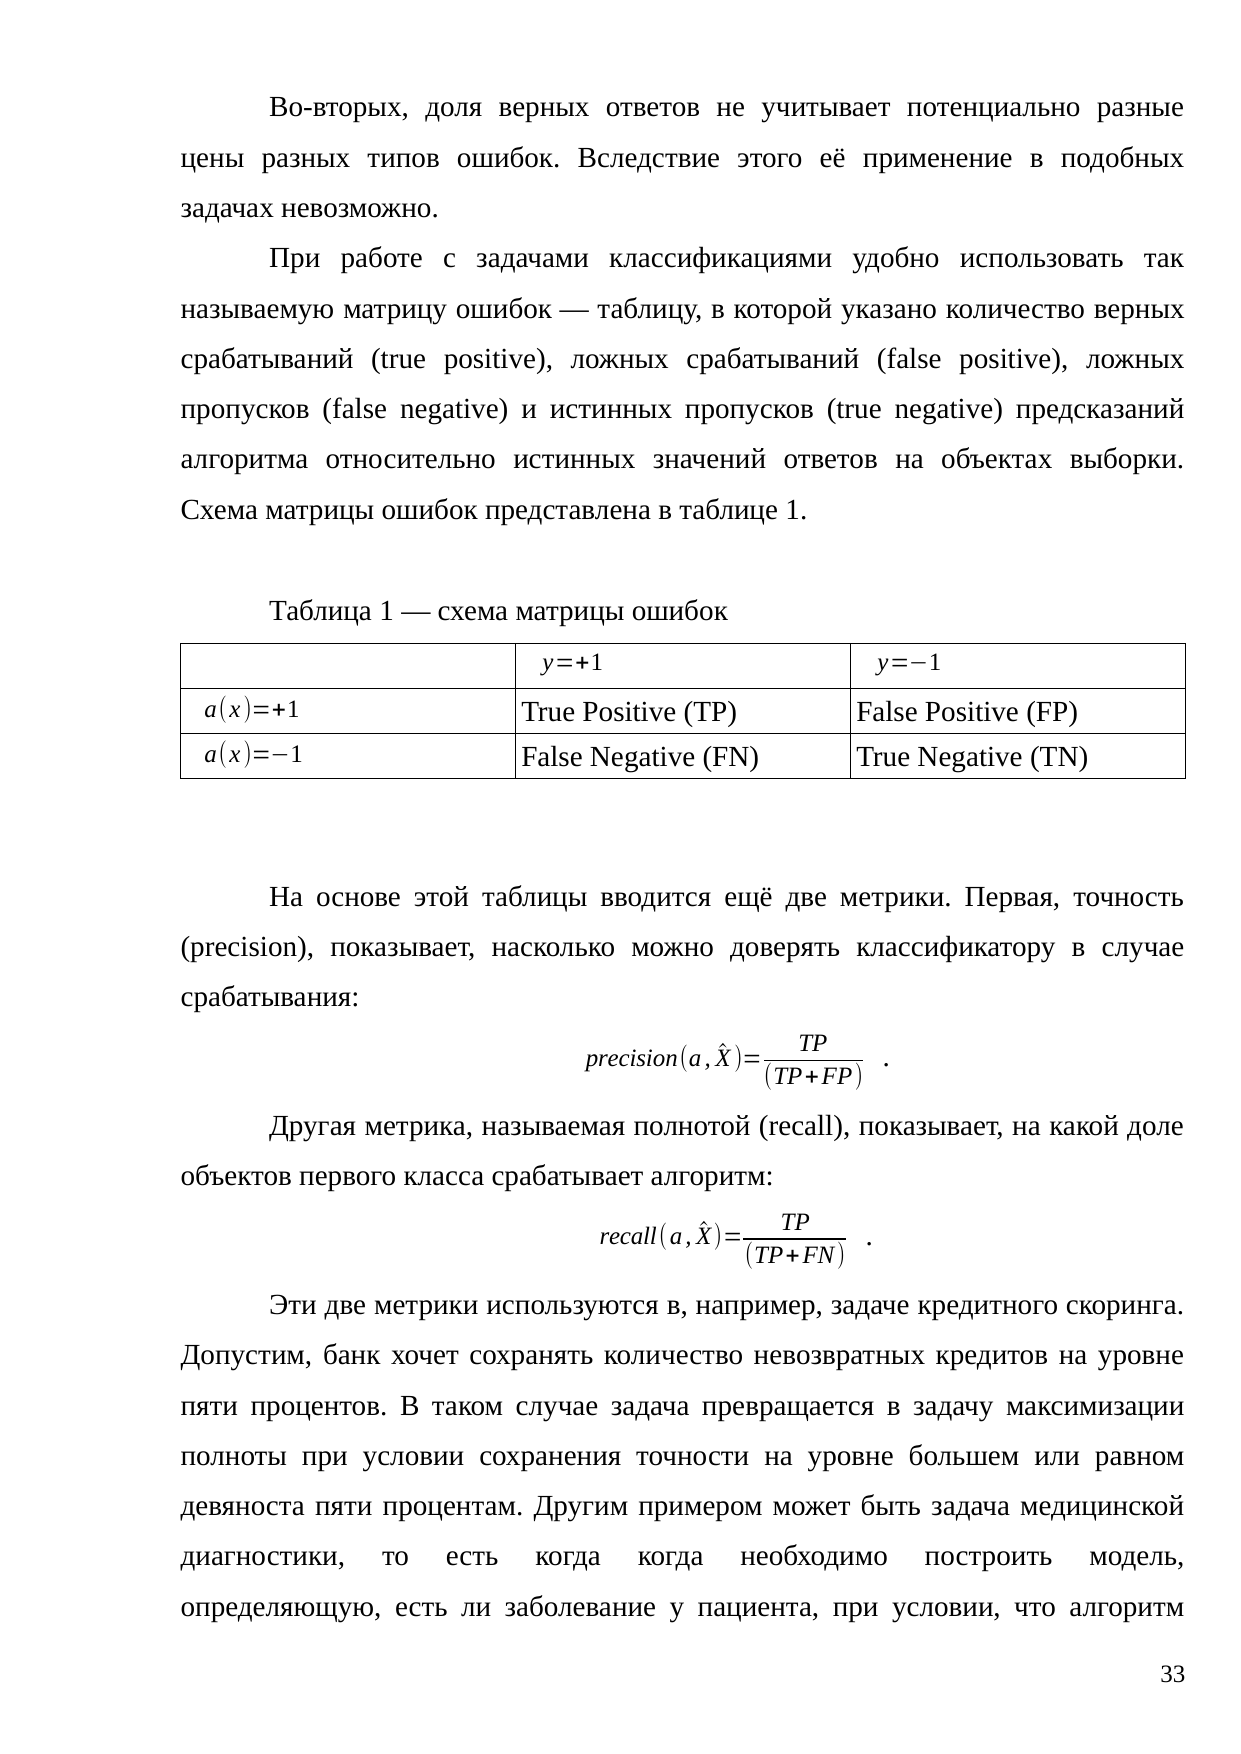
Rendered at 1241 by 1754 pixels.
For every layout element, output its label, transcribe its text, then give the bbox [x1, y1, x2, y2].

table_cell True Positive (TP) [516, 689, 850, 733]
table_cell True Negative (TN) [851, 734, 1185, 778]
text . [180, 1030, 1185, 1091]
text На основе этой таблицы вводится ещё две метрики. Первая, точность (precision), показывает, насколько можно доверять классификатору в случае срабатывания: [180, 879, 1185, 1013]
text Другая метрика, называемая полнотой (recall), показывает, на какой доле объектов первого класса срабатывает алгоритм: [180, 1108, 1185, 1192]
table_header [851, 644, 1185, 688]
text Таблица 1 — схема матрицы ошибок [180, 593, 1185, 626]
text Эти две метрики используются в, например, задаче кредитного скоринга. Допустим, банк хочет сохранять количество невозвратных кредитов на уровне пяти процентов. В таком случае задача превращается в задачу максимизации полноты при условии сохранения точности на уровне большем или равном девяноста пяти процентам. Другим примером может быть задача медицинской диагностики, то есть когда когда необходимо построить модель, определяющую, есть ли заболевание у пациента, при условии, что алгоритм [180, 1287, 1185, 1622]
text При работе с задачами классификациями удобно использовать так называемую матрицу ошибок — таблицу, в которой указано количество верных срабатываний (true positive), ложных срабатываний (false positive), ложных пропусков (false negative) и истинных пропусков (true negative) предсказаний алгоритма относительно истинных значений ответов на объектах выборки. Схема матрицы ошибок представлена в таблице 1. [180, 240, 1185, 526]
text Во-вторых, доля верных ответов не учитывает потенциально разные цены разных типов ошибок. Вследствие этого её применение в подобных задачах невозможно. [180, 89, 1185, 224]
table_cell False Negative (FN) [516, 734, 850, 778]
table_cell [181, 734, 515, 778]
text . [180, 1209, 1185, 1270]
table_cell [181, 689, 515, 733]
table_header [181, 644, 515, 688]
table_cell False Positive (FP) [851, 689, 1185, 733]
table_header [516, 644, 850, 688]
